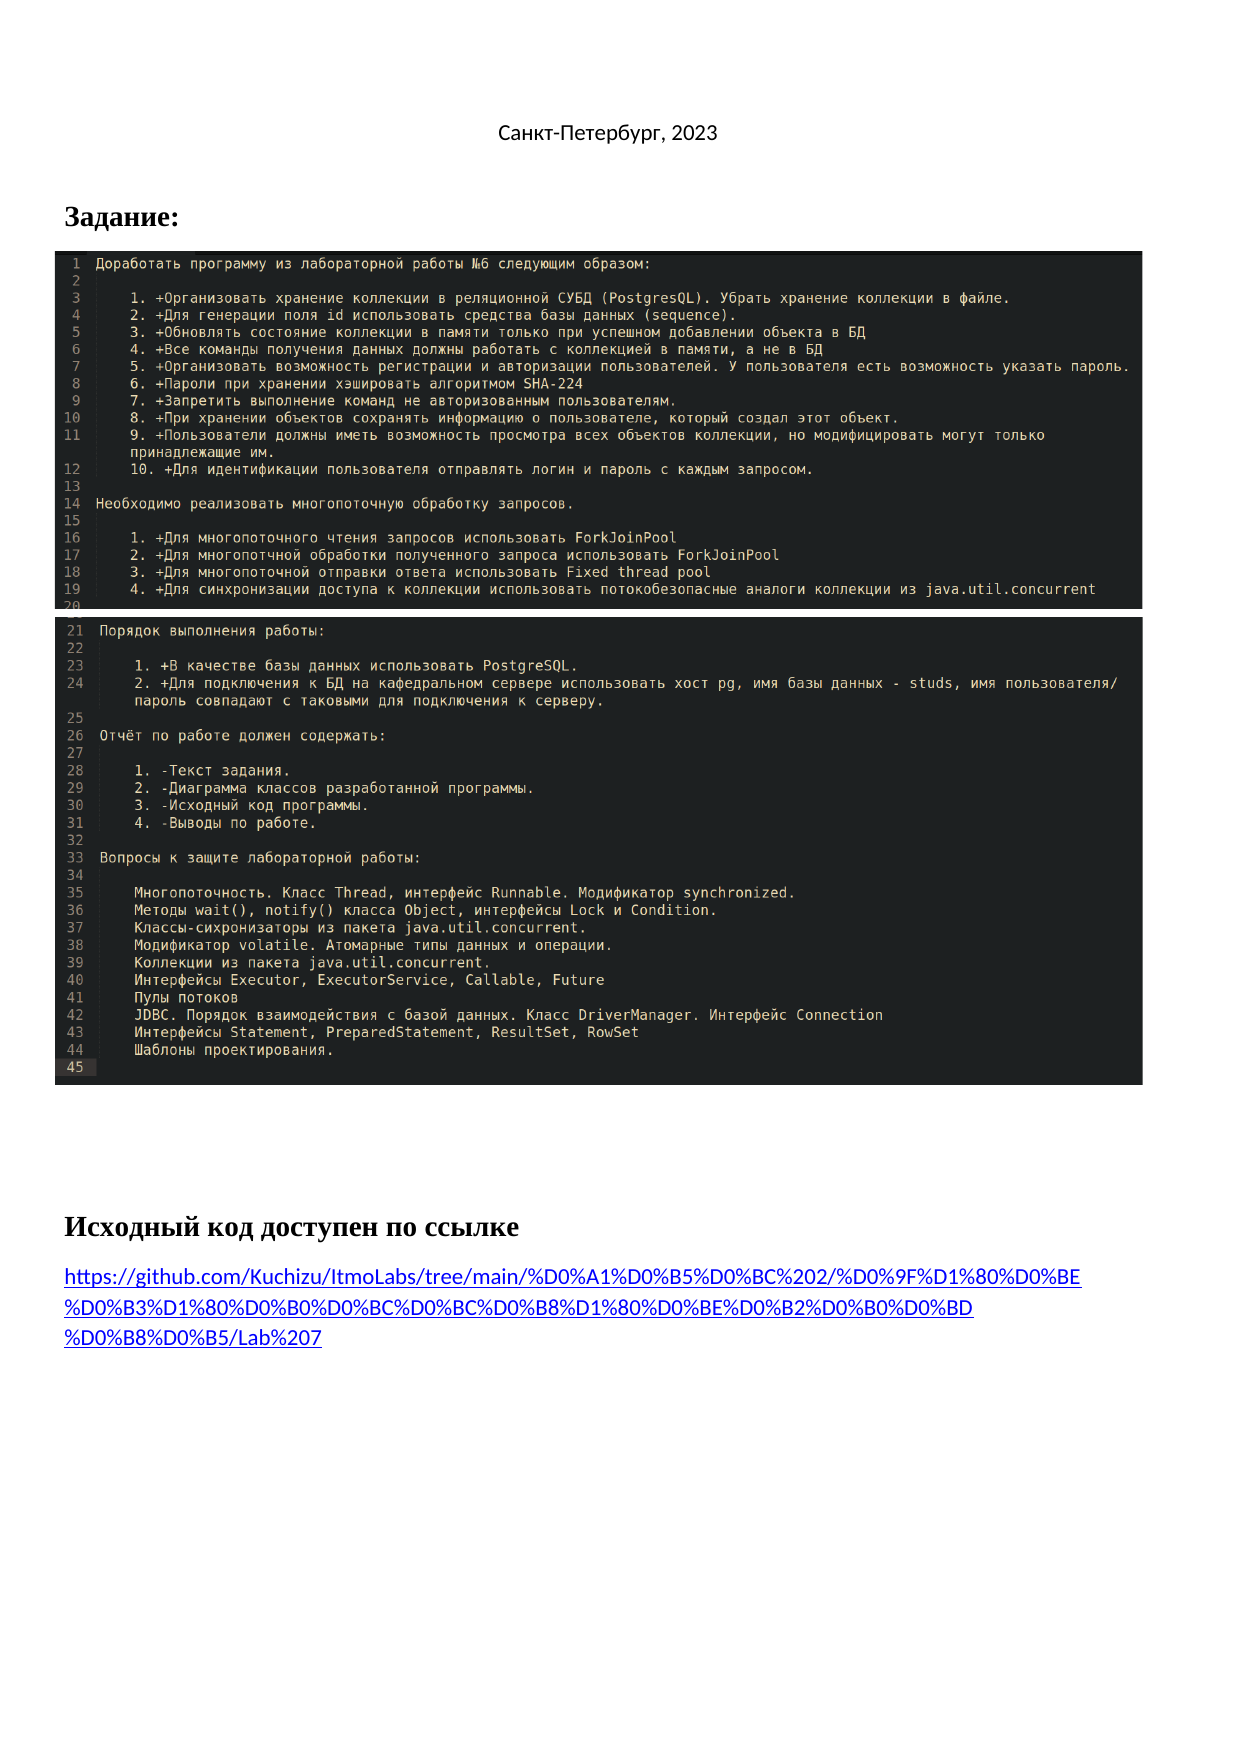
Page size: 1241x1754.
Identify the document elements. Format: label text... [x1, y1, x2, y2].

text Санкт-Петербург, 2023 [64, 118, 1152, 146]
text https://github.com/Kuchizu/ItmoLabs/tree/main/%D0%A1%D0%B5%D0%BC%202/%D0%9F%D1%80%D0%BE%D0%B3%D1%80%D0%B0%D0%BC%D0%BC%D0%B8%D1%80%D0%BE%D0%B2%D0%B0%D0%BD%D0%B8%D0%B5/Lab%207 [64, 1262, 1152, 1351]
text Исходный код доступен по ссылке [64, 1209, 1152, 1243]
picture [54, 251, 1143, 609]
picture [55, 617, 1143, 1085]
text Задание: [64, 199, 1152, 232]
